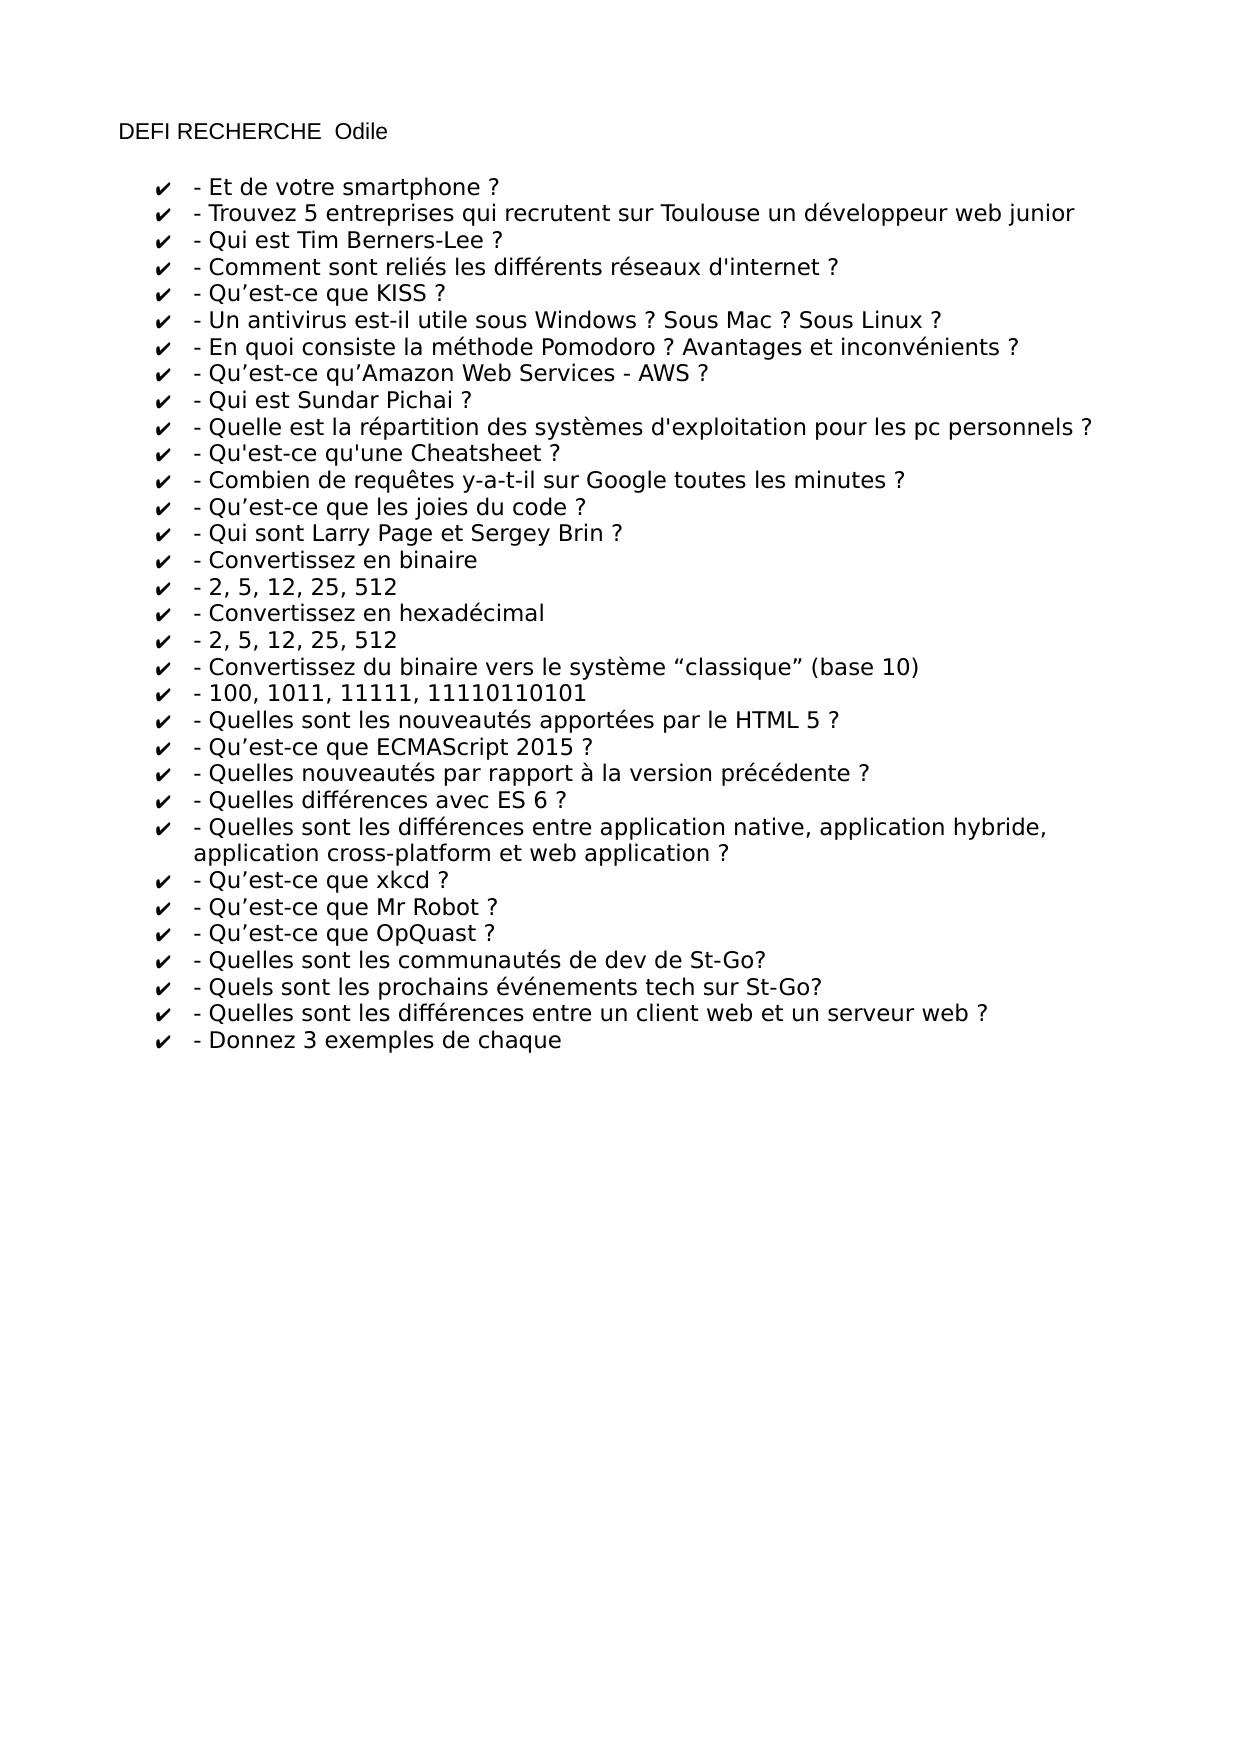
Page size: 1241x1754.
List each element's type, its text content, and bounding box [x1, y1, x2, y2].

list - 100, 1011, 11111, 11110110101 [156, 681, 1122, 707]
list - Qu’est-ce que Mr Robot ? [156, 894, 1122, 921]
list - Trouvez 5 entreprises qui recrutent sur Toulouse un développeur web junior [156, 201, 1122, 227]
list - Quelles sont les communautés de dev de St-Go? [156, 947, 1122, 974]
list - Qu’est-ce que OpQuast ? [156, 921, 1122, 947]
list - Qui sont Larry Page et Sergey Brin ? [156, 521, 1122, 547]
list - Convertissez du binaire vers le système “classique” (base 10) [156, 654, 1122, 681]
list - Qui est Tim Berners-Lee ? [156, 227, 1122, 254]
list - Qu’est-ce que ECMAScript 2015 ? [156, 734, 1122, 761]
list - 2, 5, 12, 25, 512 [156, 574, 1122, 601]
list - Qu’est-ce que les joies du code ? [156, 494, 1122, 521]
list - Qu’est-ce que xkcd ? [156, 867, 1122, 894]
list - Convertissez en binaire [156, 547, 1122, 574]
list - Qui est Sundar Pichai ? [156, 387, 1122, 414]
list - Qu'est-ce qu'une Cheatsheet ? [156, 441, 1122, 467]
list - 2, 5, 12, 25, 512 [156, 627, 1122, 654]
list - Quelle est la répartition des systèmes d'exploitation pour les pc personnels ? [156, 414, 1122, 441]
list - Quelles sont les différences entre un client web et un serveur web ? [156, 1001, 1122, 1027]
list - Donnez 3 exemples de chaque [156, 1027, 1122, 1054]
list - Comment sont reliés les différents réseaux d'internet ? [156, 254, 1122, 281]
list - Convertissez en hexadécimal [156, 601, 1122, 627]
list - Quelles sont les différences entre application native, application hybride, application cross-platform et web application ? [156, 814, 1122, 867]
list - Un antivirus est-il utile sous Windows ? Sous Mac ? Sous Linux ? [156, 307, 1122, 334]
list - Quelles nouveautés par rapport à la version précédente ? [156, 761, 1122, 787]
list - Combien de requêtes y-a-t-il sur Google toutes les minutes ? [156, 467, 1122, 494]
list - Quelles sont les nouveautés apportées par le HTML 5 ? [156, 707, 1122, 734]
list - Qu’est-ce qu’Amazon Web Services - AWS ? [156, 361, 1122, 387]
list - Quelles différences avec ES 6 ? [156, 787, 1122, 814]
list - Quels sont les prochains événements tech sur St-Go? [156, 974, 1122, 1001]
list - Qu’est-ce que KISS ? [156, 281, 1122, 307]
list - En quoi consiste la méthode Pomodoro ? Avantages et inconvénients ? [156, 334, 1122, 361]
list - Et de votre smartphone ? [156, 174, 1122, 201]
